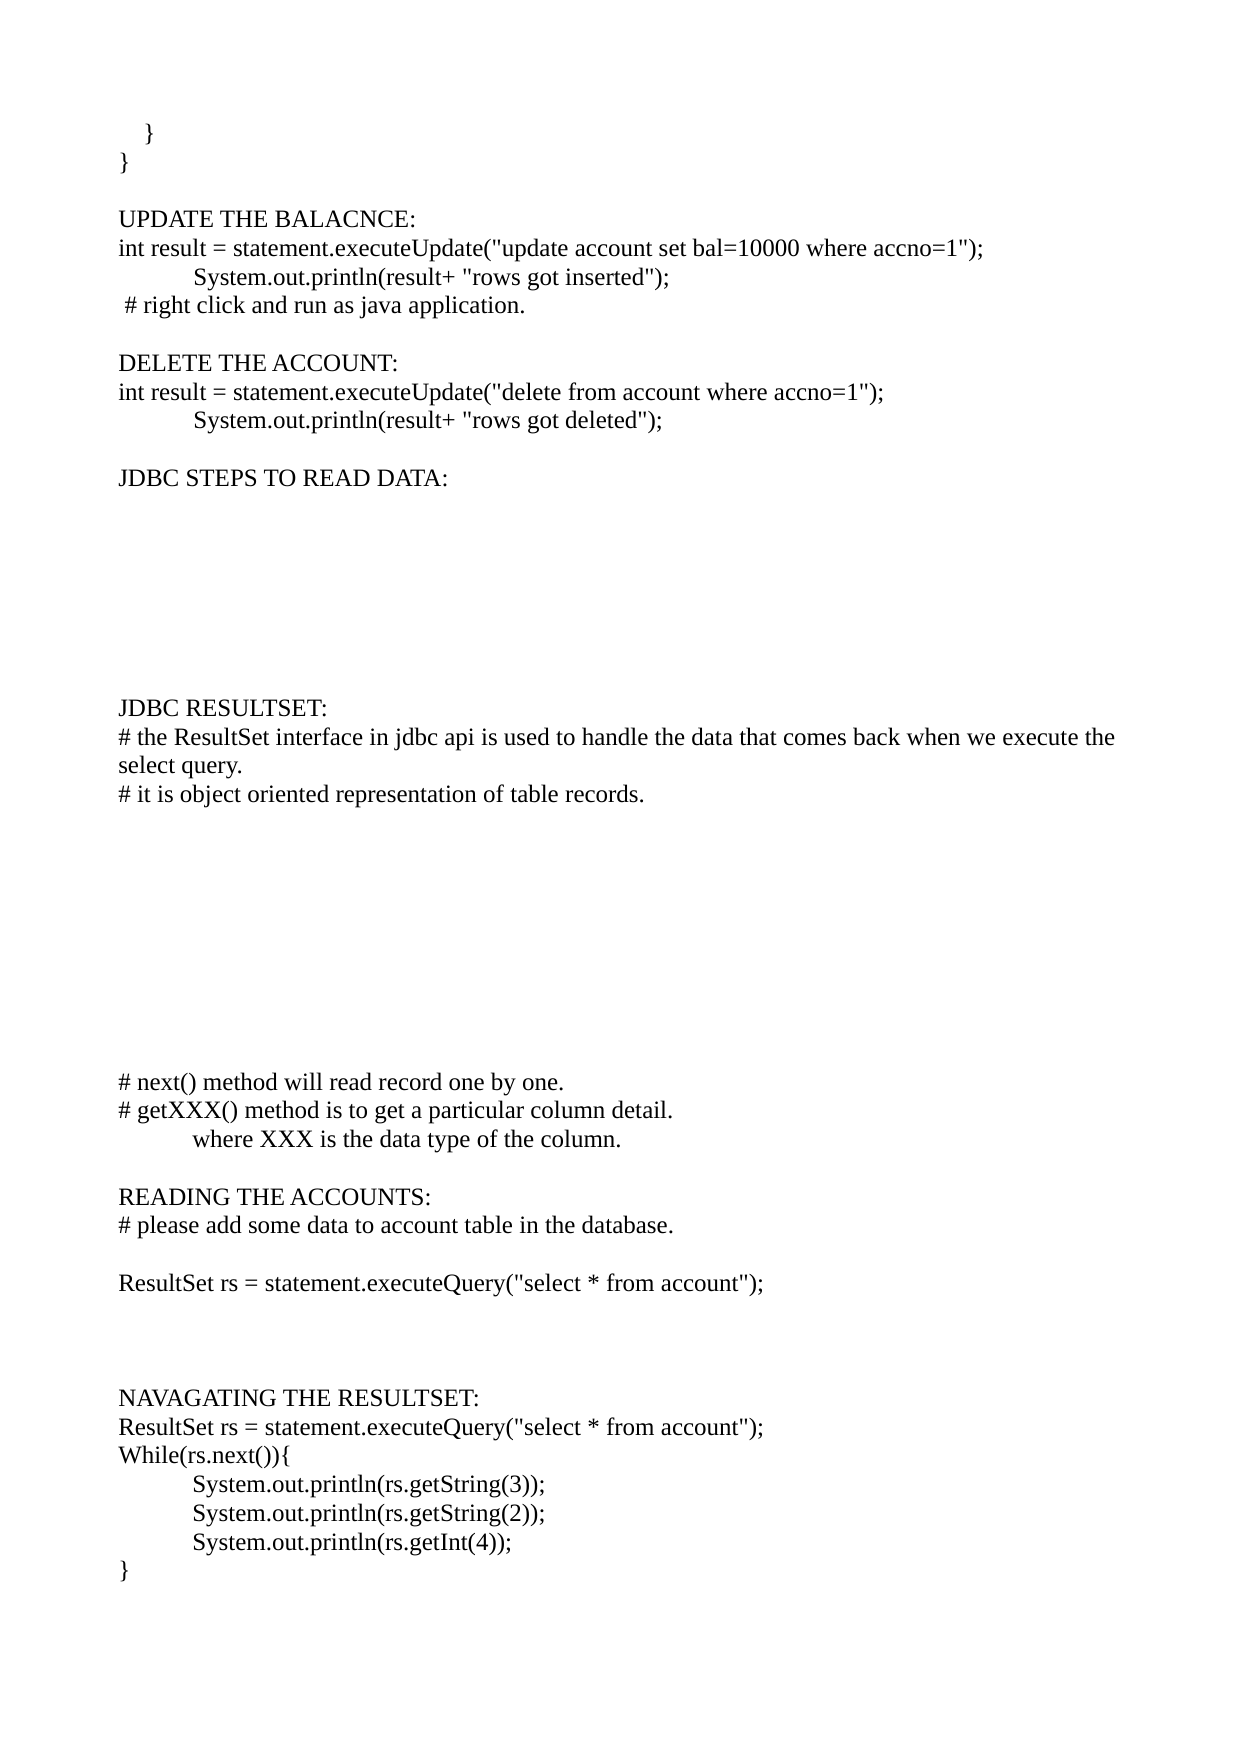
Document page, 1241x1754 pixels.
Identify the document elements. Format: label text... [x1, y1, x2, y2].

text System.out.println(rs.getString(2)); [118, 1498, 1122, 1527]
text READING THE ACCOUNTS: [118, 1182, 1122, 1211]
text JDBC RESULTSET: [118, 693, 1122, 722]
text # it is object oriented representation of table records. [118, 779, 1122, 808]
text UPDATE THE BALACNCE: [118, 204, 1122, 233]
text System.out.println(rs.getString(3)); [118, 1469, 1122, 1498]
text NAVAGATING THE RESULTSET: [118, 1383, 1122, 1412]
text # next() method will read record one by one. [118, 1067, 1122, 1096]
text # getXXX() method is to get a particular column detail. [118, 1096, 1122, 1124]
text ResultSet rs = statement.executeQuery("select * from account"); [118, 1412, 1122, 1441]
text } [118, 147, 1122, 176]
text System.out.println(result+ "rows got inserted"); [118, 262, 1122, 291]
text DELETE THE ACCOUNT: [118, 348, 1122, 377]
text } [118, 118, 1122, 147]
text int result = statement.executeUpdate("delete from account where accno=1"); [118, 377, 1122, 406]
text JDBC STEPS TO READ DATA: [118, 463, 1122, 492]
text int result = statement.executeUpdate("update account set bal=10000 where accno=1"); [118, 233, 1122, 262]
text } [118, 1556, 1122, 1584]
text System.out.println(rs.getInt(4)); [118, 1527, 1122, 1556]
text # please add some data to account table in the database. [118, 1211, 1122, 1239]
text where XXX is the data type of the column. [118, 1124, 1122, 1153]
text # right click and run as java application. [118, 291, 1122, 319]
text System.out.println(result+ "rows got deleted"); [118, 406, 1122, 434]
text ResultSet rs = statement.executeQuery("select * from account"); [118, 1268, 1122, 1297]
text # the ResultSet interface in jdbc api is used to handle the data that comes back when we execute the select query. [118, 722, 1122, 779]
text While(rs.next()){ [118, 1441, 1122, 1469]
